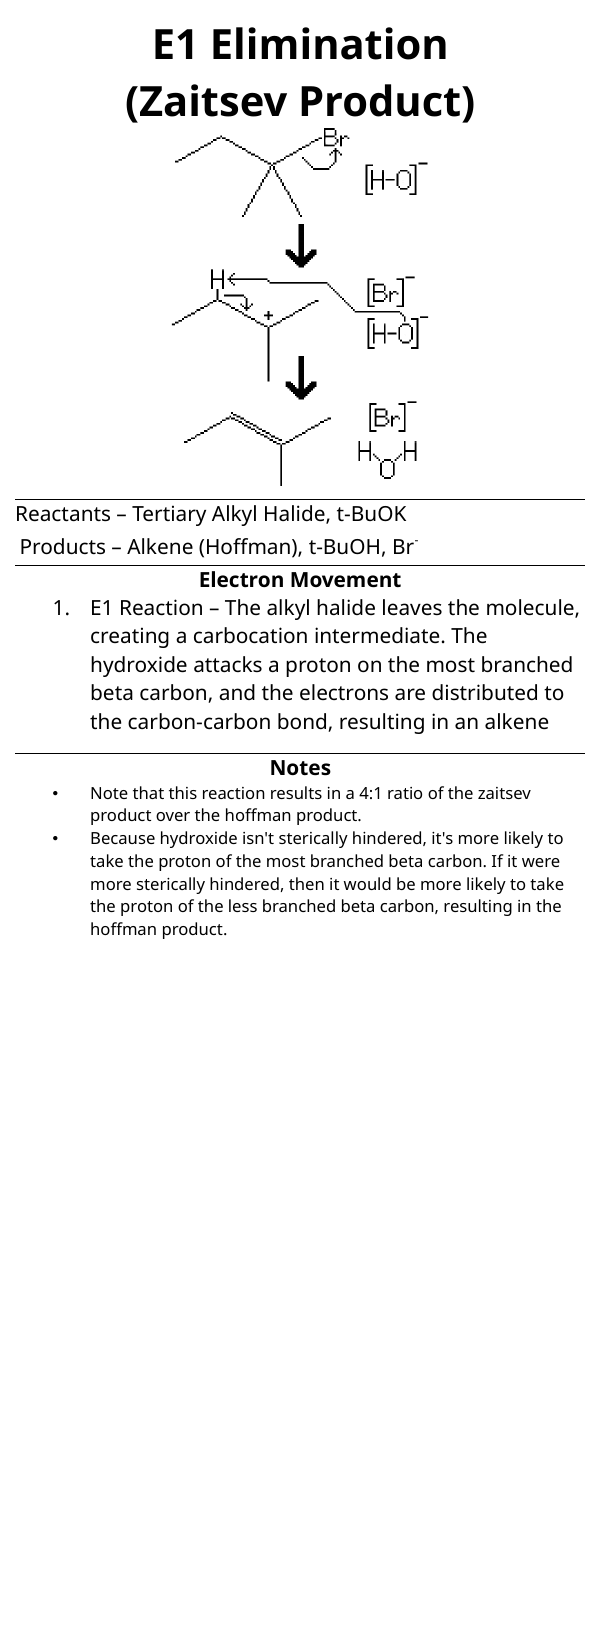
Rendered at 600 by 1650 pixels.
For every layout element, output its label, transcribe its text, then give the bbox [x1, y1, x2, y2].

text (Zaitsev Product) [15, 72, 585, 128]
text Electron Movement [15, 566, 585, 593]
list Note that this reaction results in a 4:1 ratio of the zaitsev product over the hoffman product. [52, 781, 585, 827]
list Because hydroxide isn't sterically hindered, it's more likely to take the proton of the most branched beta carbon. If it were more sterically hindered, then it would be more likely to take the proton of the less branched beta carbon, resulting in the hoffman product. [52, 827, 585, 940]
text Products – Alkene (Hoffman), t-BuOH, Br- [15, 527, 585, 565]
list E1 Reaction – The alkyl halide leaves the molecule, creating a carbocation intermediate. The hydroxide attacks a proton on the most branched beta carbon, and the electrons are distributed to the carbon-carbon bond, resulting in an alkene [52, 593, 585, 735]
text Notes [15, 754, 585, 781]
text Reactants – Tertiary Alkyl Halide, t-BuOK [15, 500, 585, 527]
text E1 Elimination [15, 15, 585, 72]
picture [171, 128, 429, 486]
